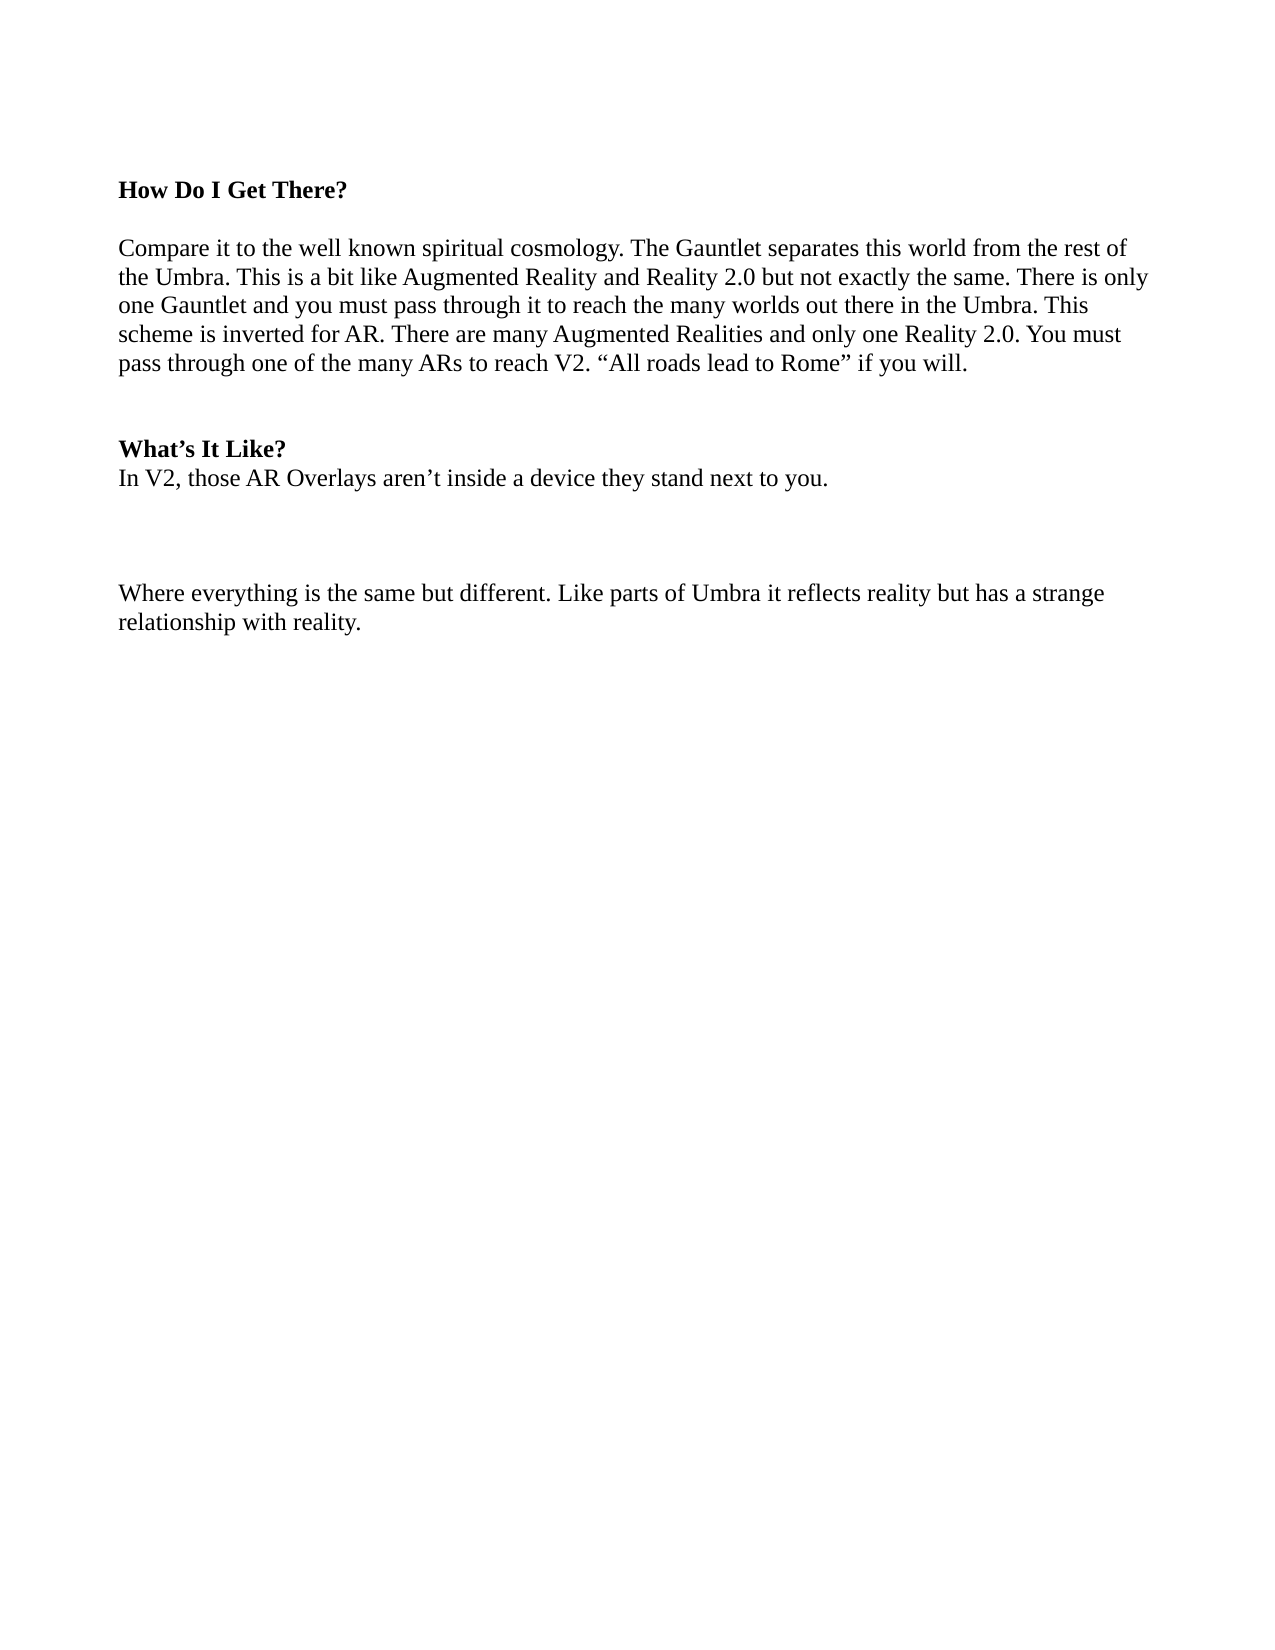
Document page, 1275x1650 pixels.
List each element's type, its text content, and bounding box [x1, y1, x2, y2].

text Compare it to the well known spiritual cosmology. The Gauntlet separates this world from the rest of the Umbra. This is a bit like Augmented Reality and Reality 2.0 but not exactly the same. There is only one Gauntlet and you must pass through it to reach the many worlds out there in the Umbra. This scheme is inverted for AR. There are many Augmented Realities and only one Reality 2.0. You must pass through one of the many ARs to reach V2. “All roads lead to Rome” if you will. [118, 233, 1157, 377]
text In V2, those AR Overlays aren’t inside a device they stand next to you. [118, 463, 1157, 492]
text What’s It Like? [118, 434, 1157, 463]
text Where everything is the same but different. Like parts of Umbra it reflects reality but has a strange relationship with reality. [118, 578, 1157, 636]
text How Do I Get There? [118, 176, 1157, 204]
